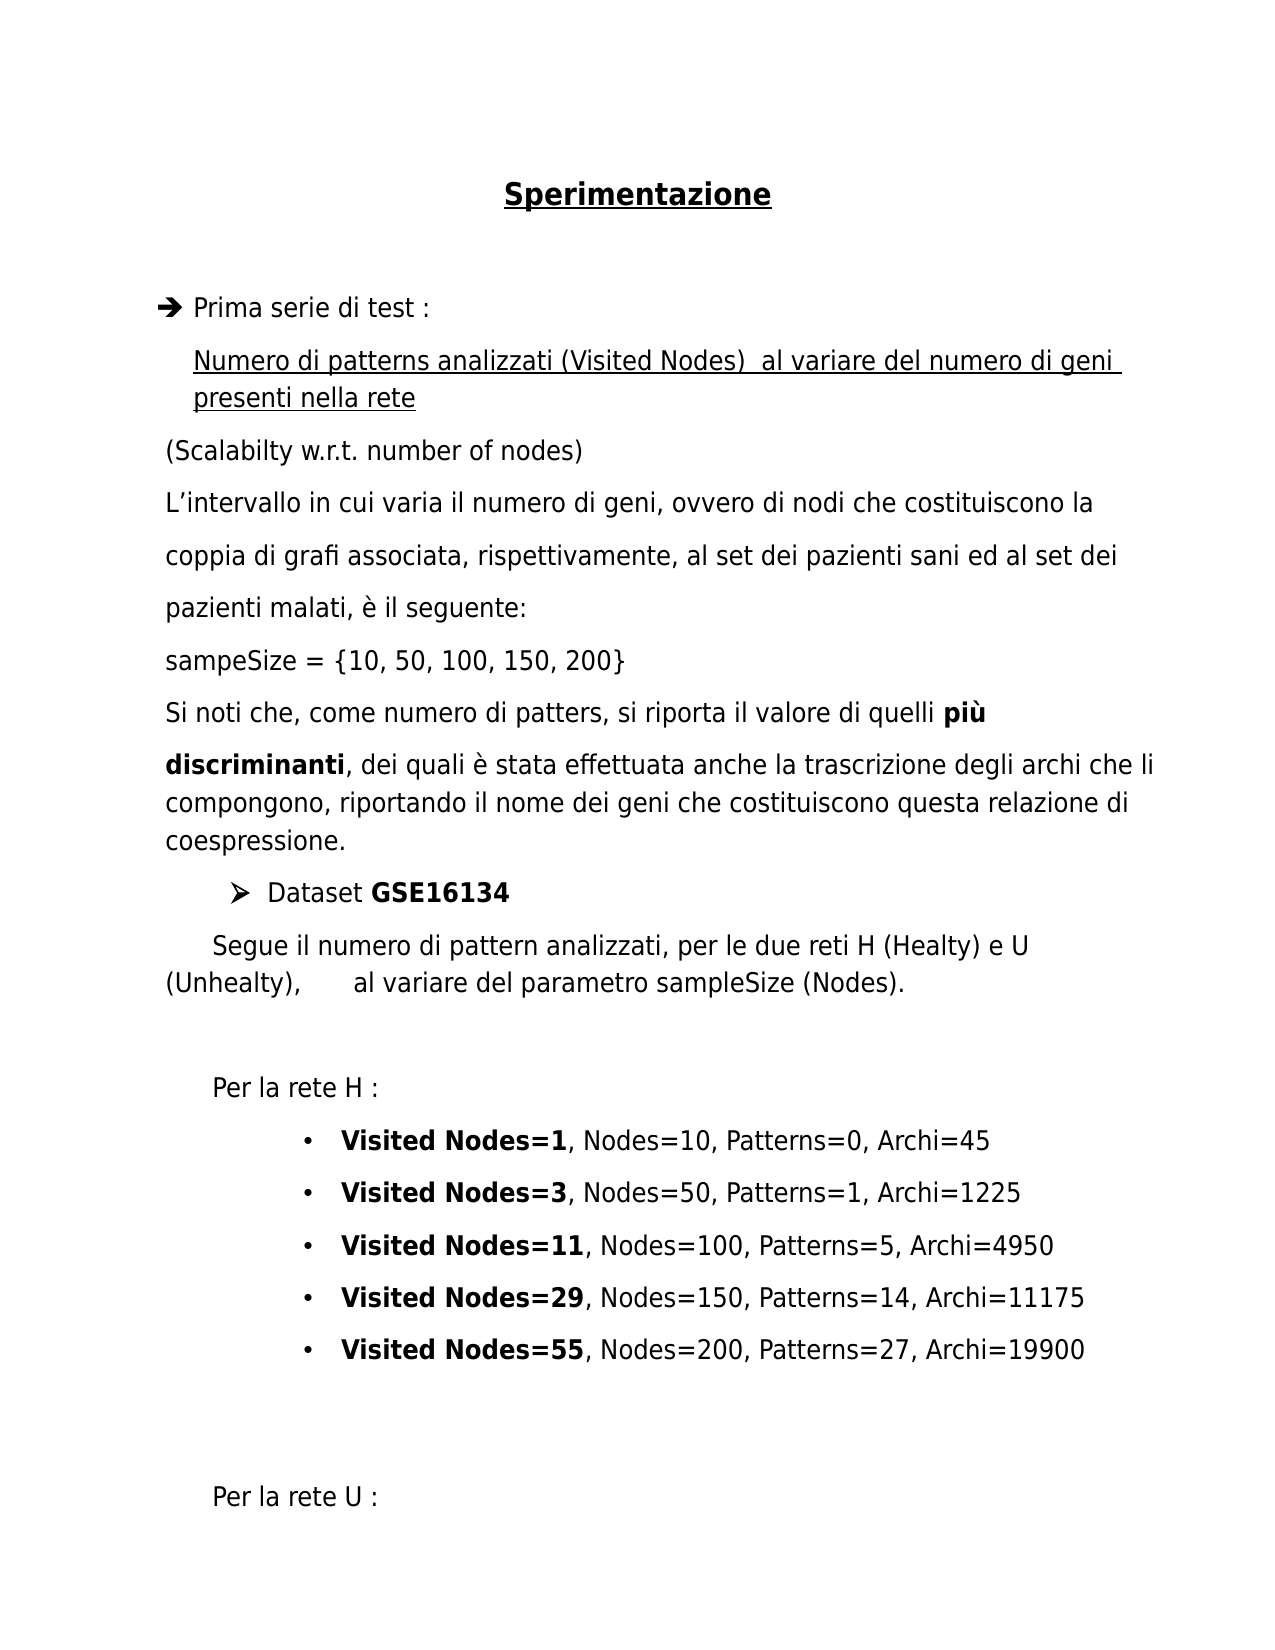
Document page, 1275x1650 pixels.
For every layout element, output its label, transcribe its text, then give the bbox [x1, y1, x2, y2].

list Visited Nodes=55, Nodes=200, Patterns=27, Archi=19900 [303, 1334, 1157, 1366]
list Numero di patterns analizzati (Visited Nodes) al variare del numero di geni presenti nella rete [156, 345, 1157, 414]
list Dataset GSE16134 [229, 878, 1157, 909]
text Sperimentazione [118, 176, 1157, 213]
list Visited Nodes=29, Nodes=150, Patterns=14, Archi=11175 [303, 1282, 1157, 1314]
list Visited Nodes=3, Nodes=50, Patterns=1, Archi=1225 [303, 1177, 1157, 1209]
text Si noti che, come numero di patters, si riporta il valore di quelli più [118, 697, 1157, 729]
list Visited Nodes=11, Nodes=100, Patterns=5, Archi=4950 [303, 1230, 1157, 1261]
text Per la rete U : [118, 1482, 1157, 1513]
text Per la rete H : [118, 1073, 1157, 1104]
text pazienti malati, è il seguente: [118, 592, 1157, 624]
text (Scalabilty w.r.t. number of nodes) [118, 435, 1157, 467]
text discriminanti, dei quali è stata effettuata anche la trascrizione degli archi che li compongono, riportando il nome dei geni che costituiscono questa relazione di coespressione. [118, 749, 1157, 857]
text Segue il numero di pattern analizzati, per le due reti H (Healty) e U (Unhealty), al variare del parametro sampleSize (Nodes). [118, 930, 1157, 999]
text L’intervallo in cui varia il numero di geni, ovvero di nodi che costituiscono la [118, 488, 1157, 519]
text coppia di grafi associata, rispettivamente, al set dei pazienti sani ed al set dei [118, 540, 1157, 572]
text sampeSize = {10, 50, 100, 150, 200} [118, 645, 1157, 676]
list Visited Nodes=1, Nodes=10, Patterns=0, Archi=45 [303, 1125, 1157, 1157]
list Prima serie di test : [156, 293, 1157, 324]
